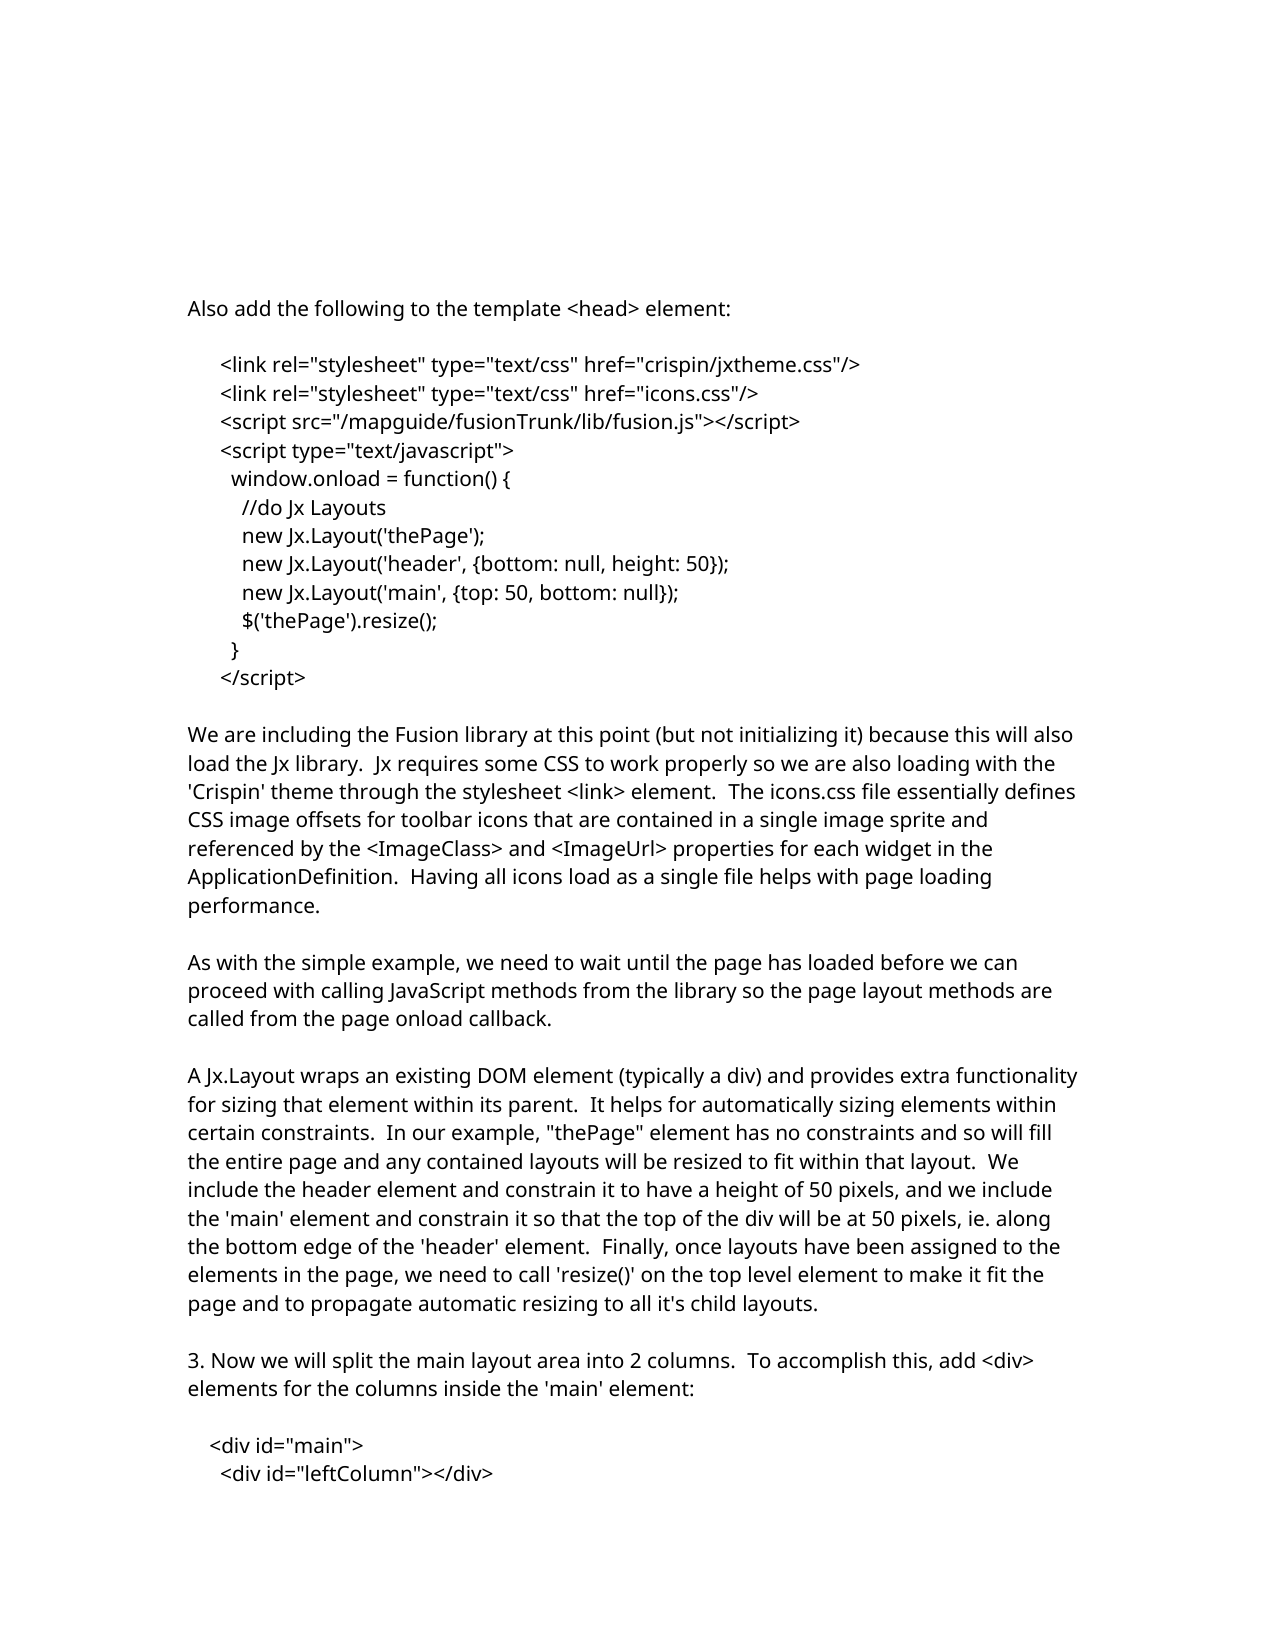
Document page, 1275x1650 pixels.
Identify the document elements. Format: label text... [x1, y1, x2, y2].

text Also add the following to the template <head> element: <link rel="stylesheet" type="text/css" href="crispin/jxtheme.css"/> <link rel="stylesheet" type="text/css" href="icons.css"/> <script src="/mapguide/fusionTrunk/lib/fusion.js"></script> <script type="text/javascript"> window.onload = function() { //do Jx Layouts new Jx.Layout('thePage'); new Jx.Layout('header', {bottom: null, height: 50}); new Jx.Layout('main', {top: 50, bottom: null}); $('thePage').resize(); } </script> We are including the Fusion library at this point (but not initializing it) because this will also load the Jx library. Jx requires some CSS to work properly so we are also loading with the 'Crispin' theme through the stylesheet <link> element. The icons.css file essentially defines CSS image offsets for toolbar icons that are contained in a single image sprite and referenced by the <ImageClass> and <ImageUrl> properties for each widget in the ApplicationDefinition. Having all icons load as a single file helps with page loading performance. As with the simple example, we need to wait until the page has loaded before we can proceed with calling JavaScript methods from the library so the page layout methods are called from the page onload callback. A Jx.Layout wraps an existing DOM element (typically a div) and provides extra functionality for sizing that element within its parent. It helps for automatically sizing elements within certain constraints. In our example, "thePage" element has no constraints and so will fill the entire page and any contained layouts will be resized to fit within that layout. We include the header element and constrain it to have a height of 50 pixels, and we include the 'main' element and constrain it so that the top of the div will be at 50 pixels, ie. along the bottom edge of the 'header' element. Finally, once layouts have been assigned to the elements in the page, we need to call 'resize()' on the top level element to make it fit the page and to propagate automatic resizing to all it's child layouts. 3. Now we will split the main layout area into 2 columns. To accomplish this, add <div> elements for the columns inside the 'main' element: <div id="main"> <div id="leftColumn"></div> [187, 265, 1087, 1488]
